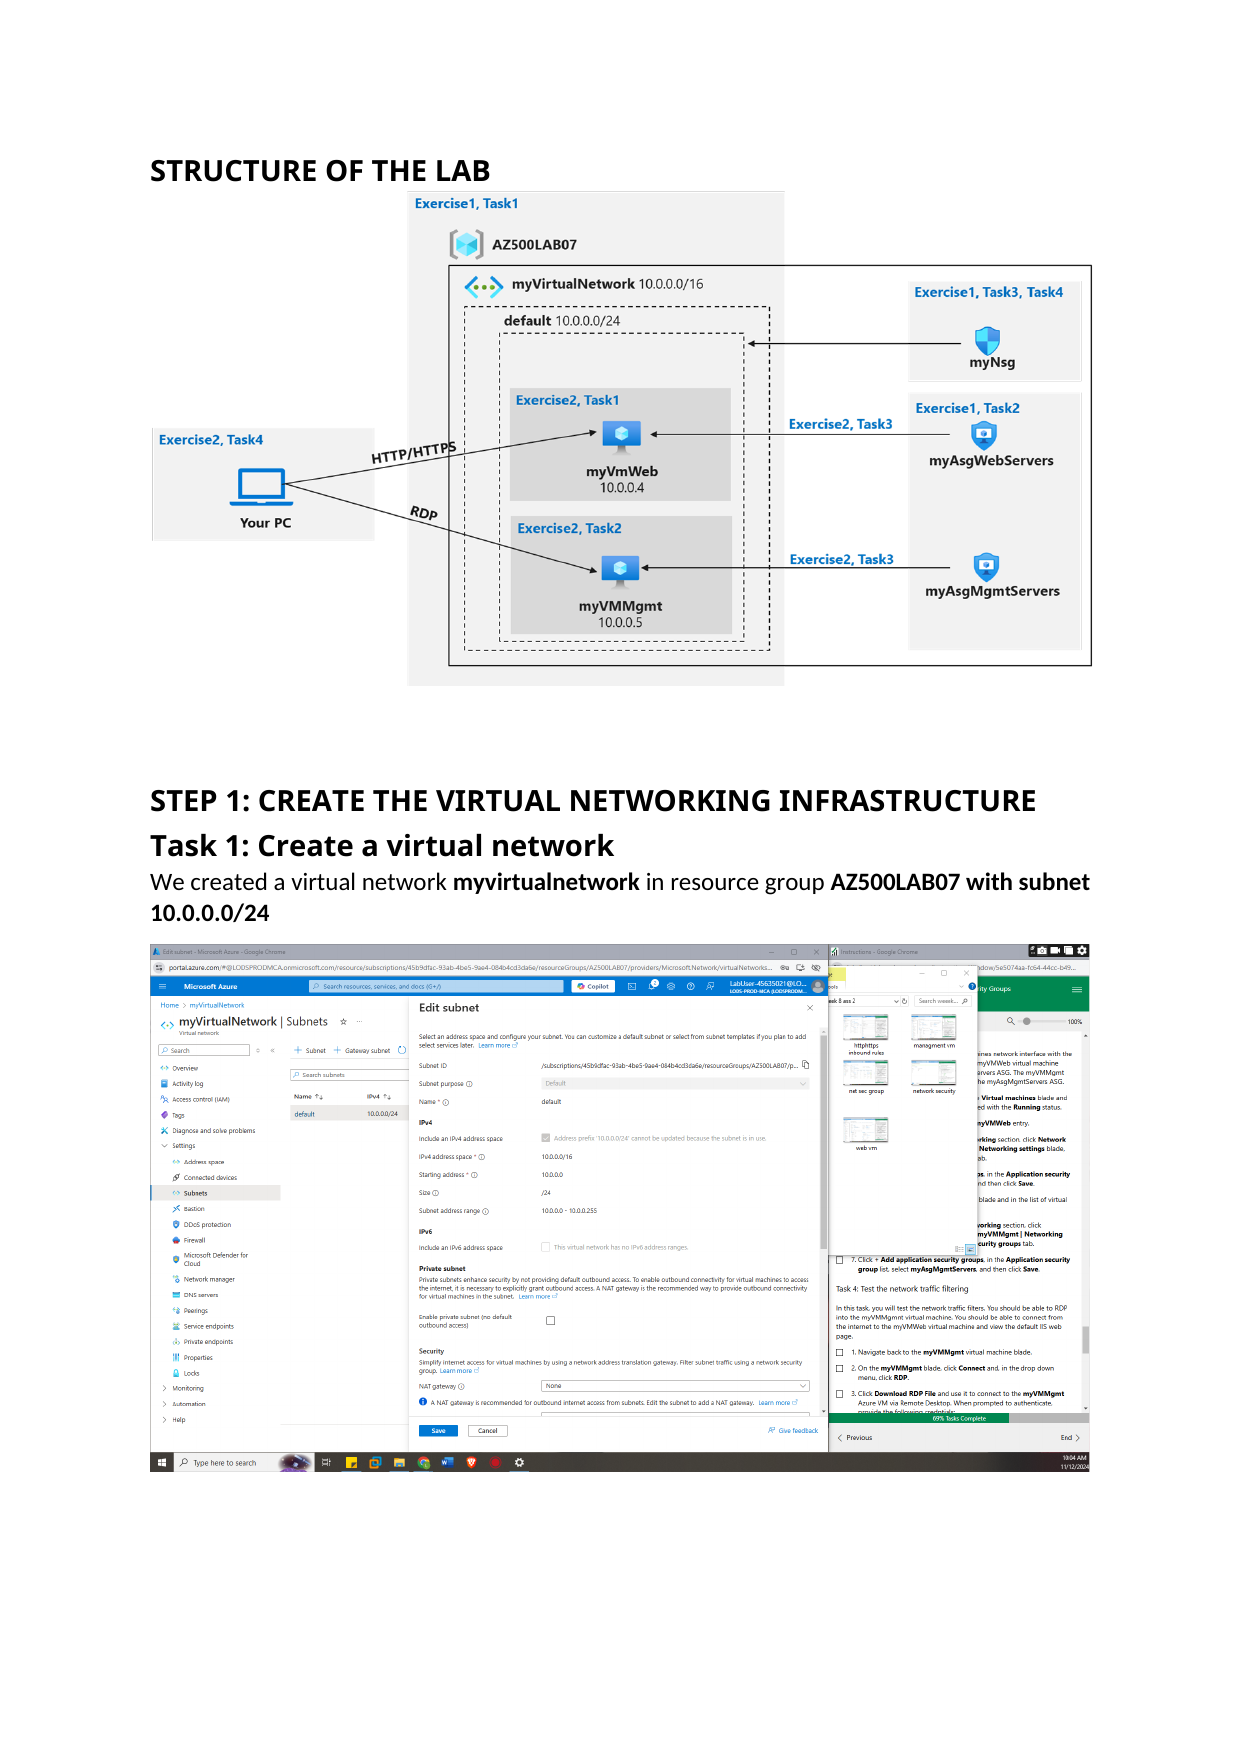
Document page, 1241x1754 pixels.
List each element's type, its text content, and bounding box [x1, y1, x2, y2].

subtitle structure of the lab [150, 150, 1090, 190]
text We created a virtual network myvirtualnetwork in resource group AZ500LAB07 with subnet 10.0.0.0/24 [150, 866, 1090, 927]
subtitle Step 1: Create the virtual networking infrastructure [150, 781, 1090, 820]
subtitle Task 1: Create a virtual network [150, 825, 1090, 865]
